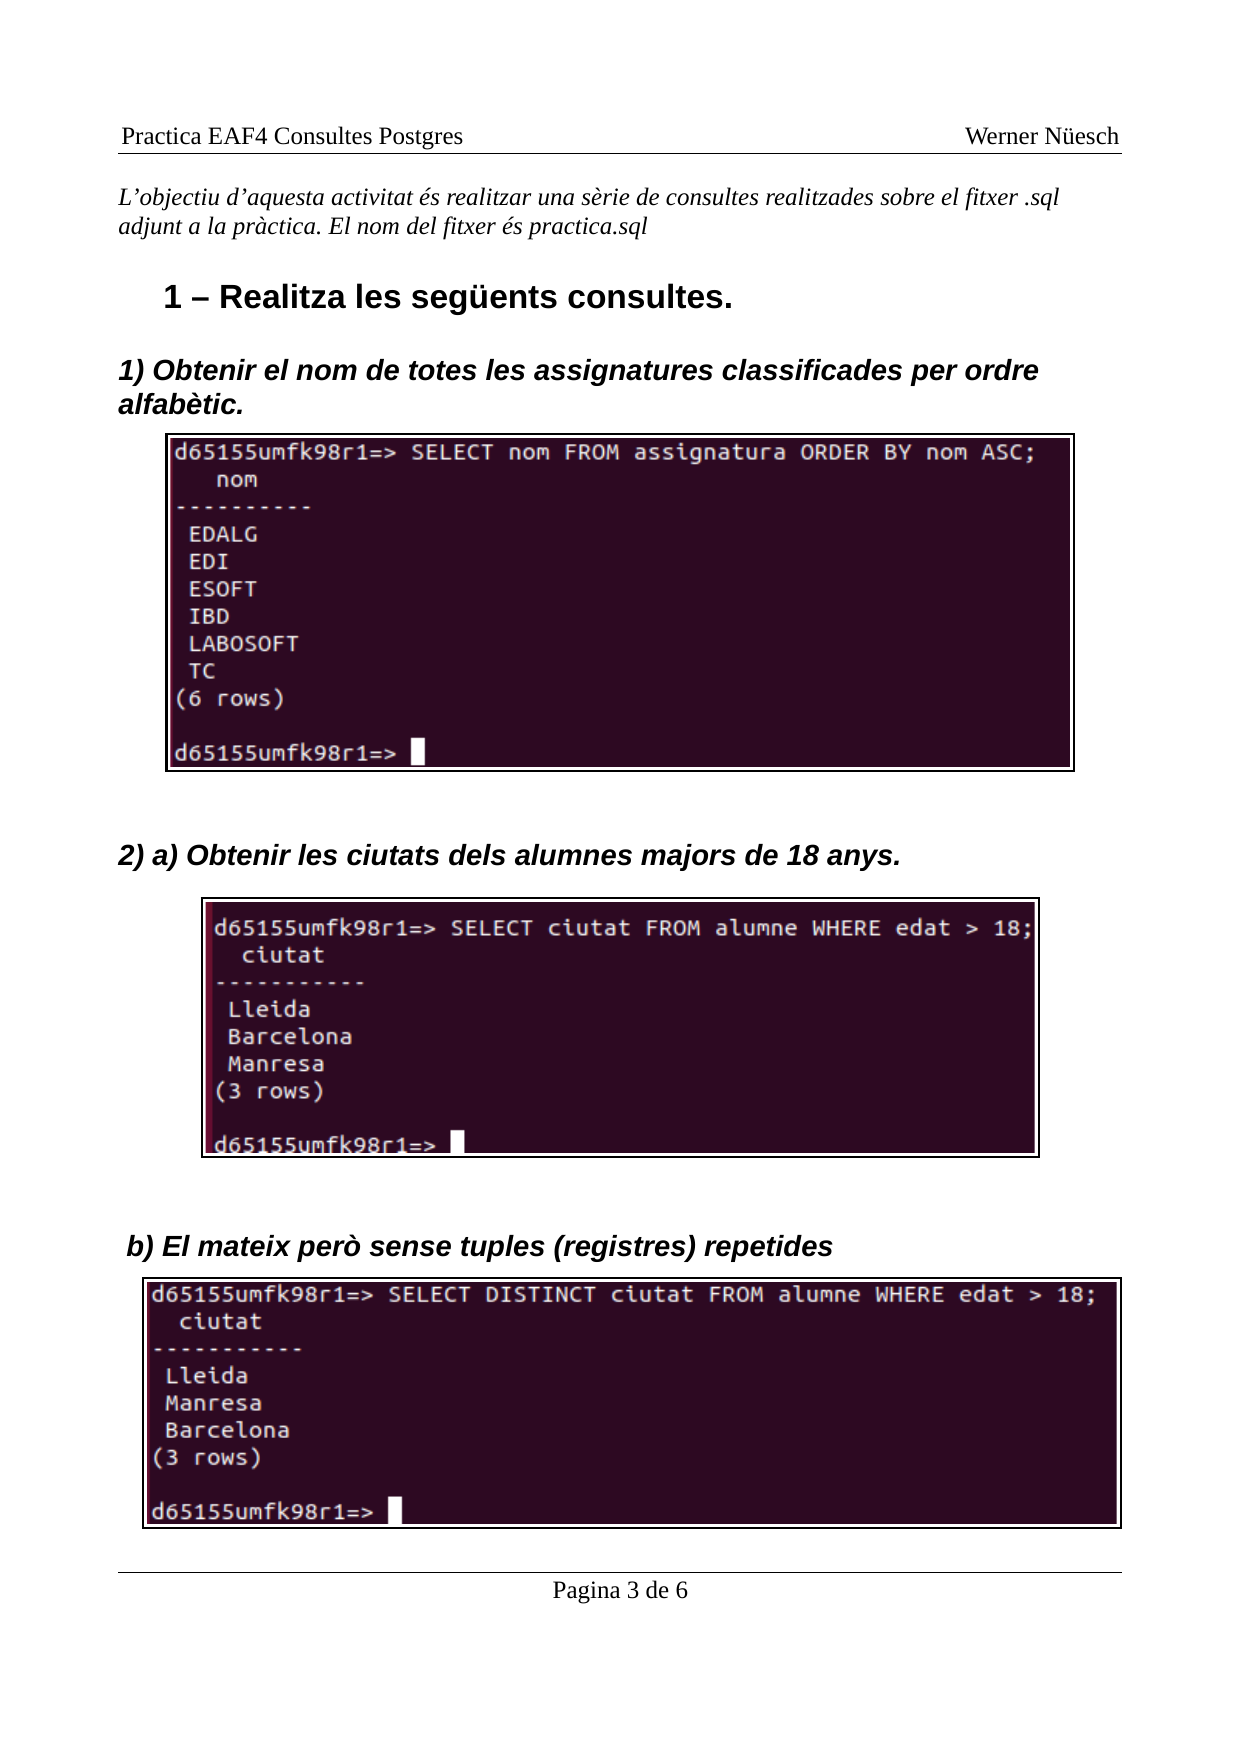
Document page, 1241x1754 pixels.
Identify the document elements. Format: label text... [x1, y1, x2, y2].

subtitle b) El mateix però sense tuples (registres) repetides [118, 1229, 1122, 1262]
subtitle 2) a) Obtenir les ciutats dels alumnes majors de 18 anys. [118, 838, 1122, 872]
text L’objectiu d’aquesta activitat és realitzar una sèrie de consultes realitzades sobre el fitxer .sql adjunt a la pràctica. El nom del fitxer és practica.sql [118, 182, 1122, 240]
picture [170, 438, 1070, 767]
picture [205, 902, 1035, 1153]
subtitle 1) Obtenir el nom de totes les assignatures classificades per ordre alfabètic. [118, 353, 1122, 421]
subtitle 1 – Realitza les següents consultes. [118, 277, 1122, 316]
picture [147, 1282, 1117, 1524]
